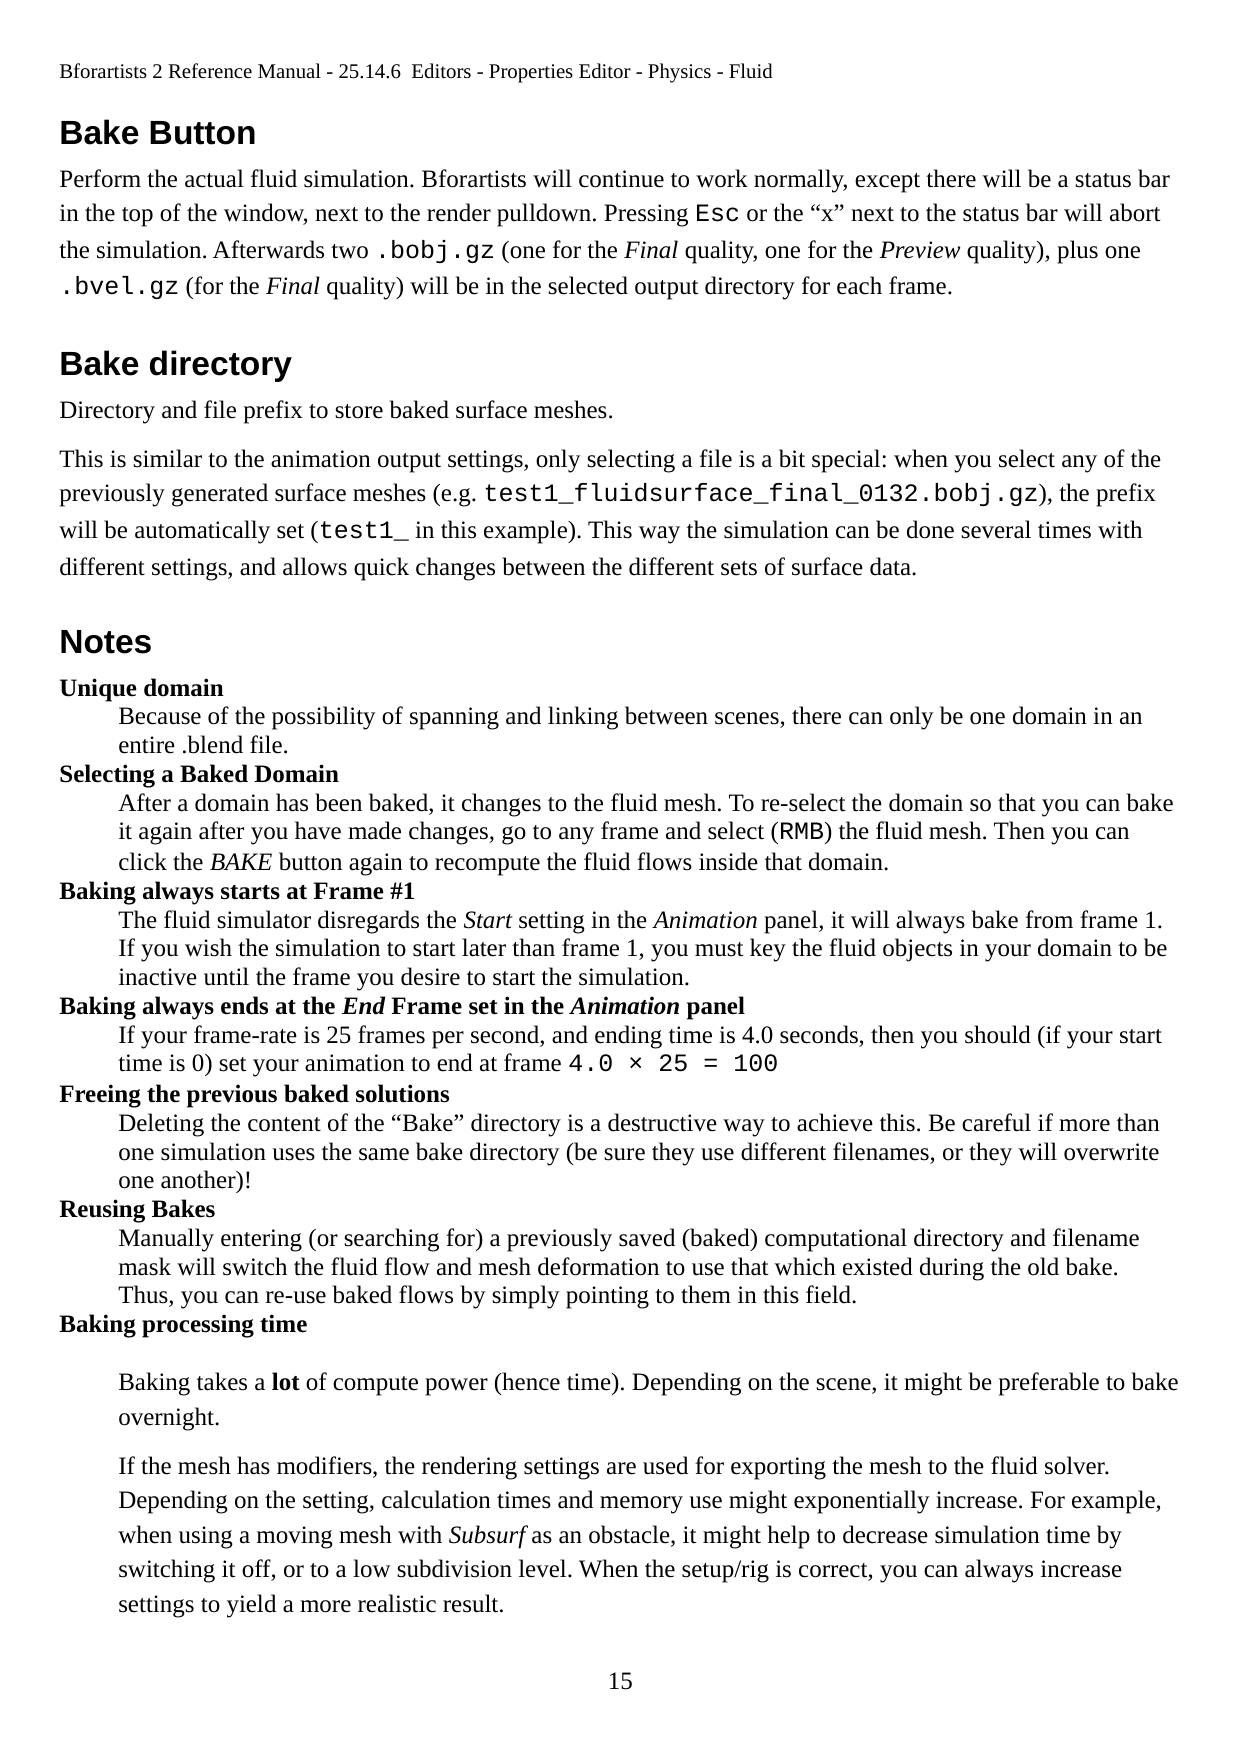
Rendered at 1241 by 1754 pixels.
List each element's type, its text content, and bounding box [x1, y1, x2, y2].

list The fluid simulator disregards the Start setting in the Animation panel, it will always bake from frame 1. If you wish the simulation to start later than frame 1, you must key the fluid objects in your domain to be inactive until the frame you desire to start the simulation. [118, 905, 1181, 991]
subtitle Bake directory [59, 344, 1181, 382]
subtitle Bake Button [59, 113, 1181, 151]
list Because of the possibility of spanning and linking between scenes, there can only be one domain in an entire .blend file. [118, 701, 1181, 759]
subtitle Selecting a Baked Domain [59, 759, 1181, 788]
subtitle Unique domain [59, 673, 1181, 701]
list Deleting the content of the “Bake” directory is a destructive way to achieve this. Be careful if more than one simulation uses the same bake directory (be sure they use different filenames, or they will overwrite one another)! [118, 1108, 1181, 1194]
text Directory and file prefix to store baked surface meshes. [59, 395, 1181, 424]
list After a domain has been baked, it changes to the fluid mesh. To re-select the domain so that you can bake it again after you have made changes, go to any frame and select (RMB) the fluid mesh. Then you can click the BAKE button again to recompute the fluid flows inside that domain. [118, 788, 1181, 876]
list If your frame-rate is 25 frames per second, and ending time is 4.0 seconds, then you should (if your start time is 0) set your animation to end at frame 4.0 × 25 = 100 [118, 1020, 1181, 1079]
text If the mesh has modifiers, the rendering settings are used for exporting the mesh to the fluid solver. Depending on the setting, calculation times and memory use might exponentially increase. For example, when using a moving mesh with Subsurf as an obstacle, it might help to decrease simulation time by switching it off, or to a low subdivision level. When the setup/rig is correct, you can always increase settings to yield a more realistic result. [118, 1451, 1181, 1618]
text Baking takes a lot of compute power (hence time). Depending on the scene, it might be preferable to bake overnight. [118, 1367, 1181, 1431]
subtitle Baking always starts at Frame #1 [59, 876, 1181, 905]
list Manually entering (or searching for) a previously saved (baked) computational directory and filename mask will switch the fluid flow and mesh deformation to use that which existed during the old bake. Thus, you can re-use baked flows by simply pointing to them in this field. [118, 1223, 1181, 1309]
subtitle Baking processing time [59, 1309, 1181, 1338]
text Perform the actual fluid simulation. Bforartists will continue to work normally, except there will be a status bar in the top of the window, next to the render pulldown. Pressing Esc or the “x” next to the status bar will abort the simulation. Afterwards two .bobj.gz (one for the Final quality, one for the Preview quality), plus one .bvel.gz (for the Final quality) will be in the selected output directory for each frame. [59, 164, 1181, 302]
subtitle Freeing the previous baked solutions [59, 1079, 1181, 1108]
subtitle Notes [59, 621, 1181, 660]
subtitle Reusing Bakes [59, 1194, 1181, 1223]
subtitle Baking always ends at the End Frame set in the Animation panel [59, 991, 1181, 1020]
text This is similar to the animation output settings, only selecting a file is a bit special: when you select any of the previously generated surface meshes (e.g. test1_fluidsurface_final_0132.bobj.gz), the prefix will be automatically set (test1_ in this example). This way the simulation can be done several times with different settings, and allows quick changes between the different sets of surface data. [59, 444, 1181, 580]
